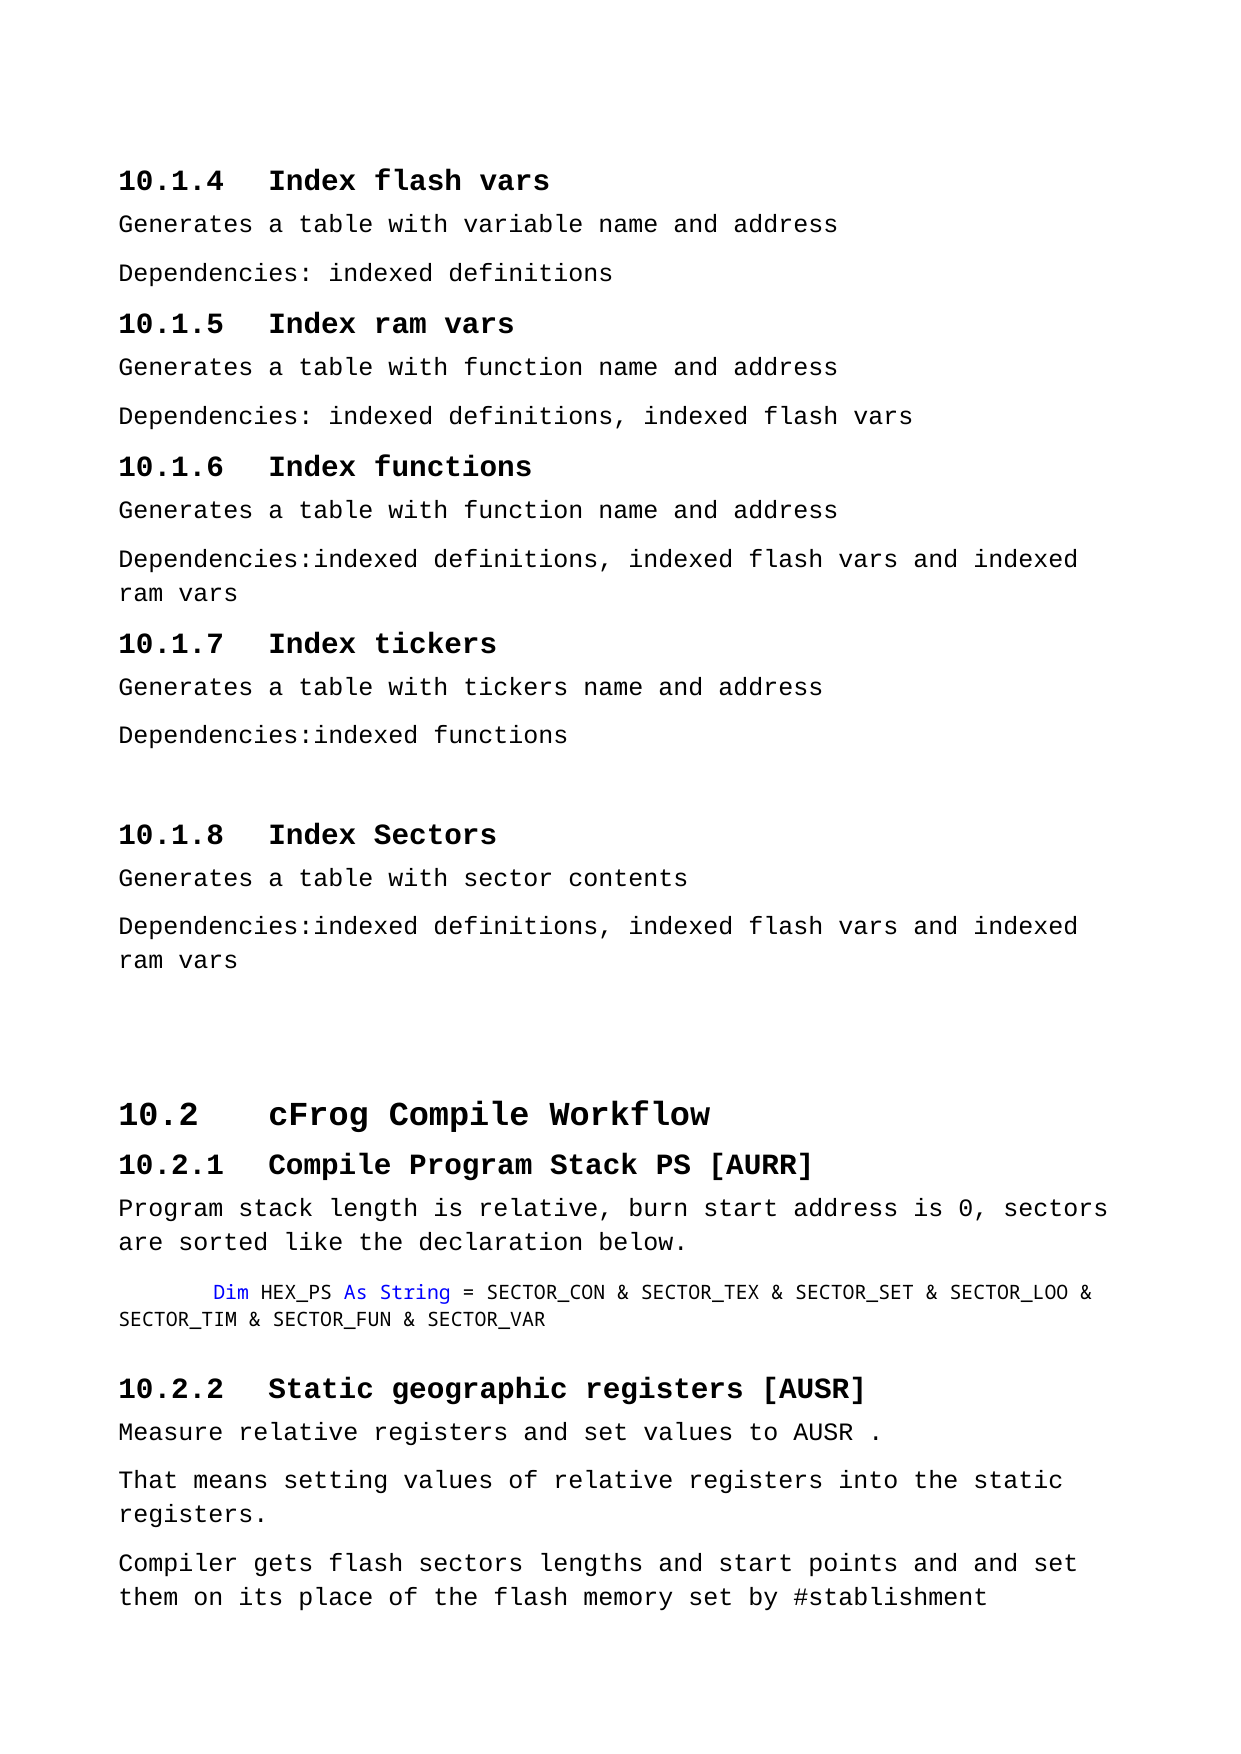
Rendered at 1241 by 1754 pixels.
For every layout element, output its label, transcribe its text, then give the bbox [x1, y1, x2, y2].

text Dependencies: indexed definitions, indexed flash vars [118, 403, 1122, 432]
text Generates a table with tickers name and address [118, 674, 1122, 703]
subtitle Static geographic registers [AUSR] [118, 1373, 1122, 1407]
text Dependencies:indexed functions [118, 723, 1122, 751]
text Dependencies: indexed definitions [118, 260, 1122, 289]
text Program stack length is relative, burn start address is 0, sectors are sorted like the declaration below. [118, 1196, 1122, 1258]
text Compiler gets flash sectors lengths and start points and and set them on its place of the flash memory set by #stablishment [118, 1550, 1122, 1613]
subtitle cFrog Compile Workflow [118, 1097, 1122, 1135]
text Dependencies:indexed definitions, indexed flash vars and indexed ram vars [118, 546, 1122, 608]
subtitle Compile Program Stack PS [AURR] [118, 1150, 1122, 1183]
subtitle Index Sectors [118, 819, 1122, 853]
subtitle Index tickers [118, 629, 1122, 662]
text Generates a table with function name and address [118, 498, 1122, 526]
text Measure relative registers and set values to AUSR . [118, 1419, 1122, 1448]
text Generates a table with variable name and address [118, 212, 1122, 240]
text Dim HEX_PS As String = SECTOR_CON & SECTOR_TEX & SECTOR_SET & SECTOR_LOO & SECTOR_TIM & SECTOR_FUN & SECTOR_VAR [118, 1278, 1122, 1332]
subtitle Index ram vars [118, 309, 1122, 342]
text Generates a table with function name and address [118, 355, 1122, 383]
subtitle Index functions [118, 452, 1122, 485]
text That means setting values of relative registers into the static registers. [118, 1468, 1122, 1530]
text Generates a table with sector contents [118, 865, 1122, 894]
text Dependencies:indexed definitions, indexed flash vars and indexed ram vars [118, 914, 1122, 976]
subtitle Index flash vars [118, 166, 1122, 199]
